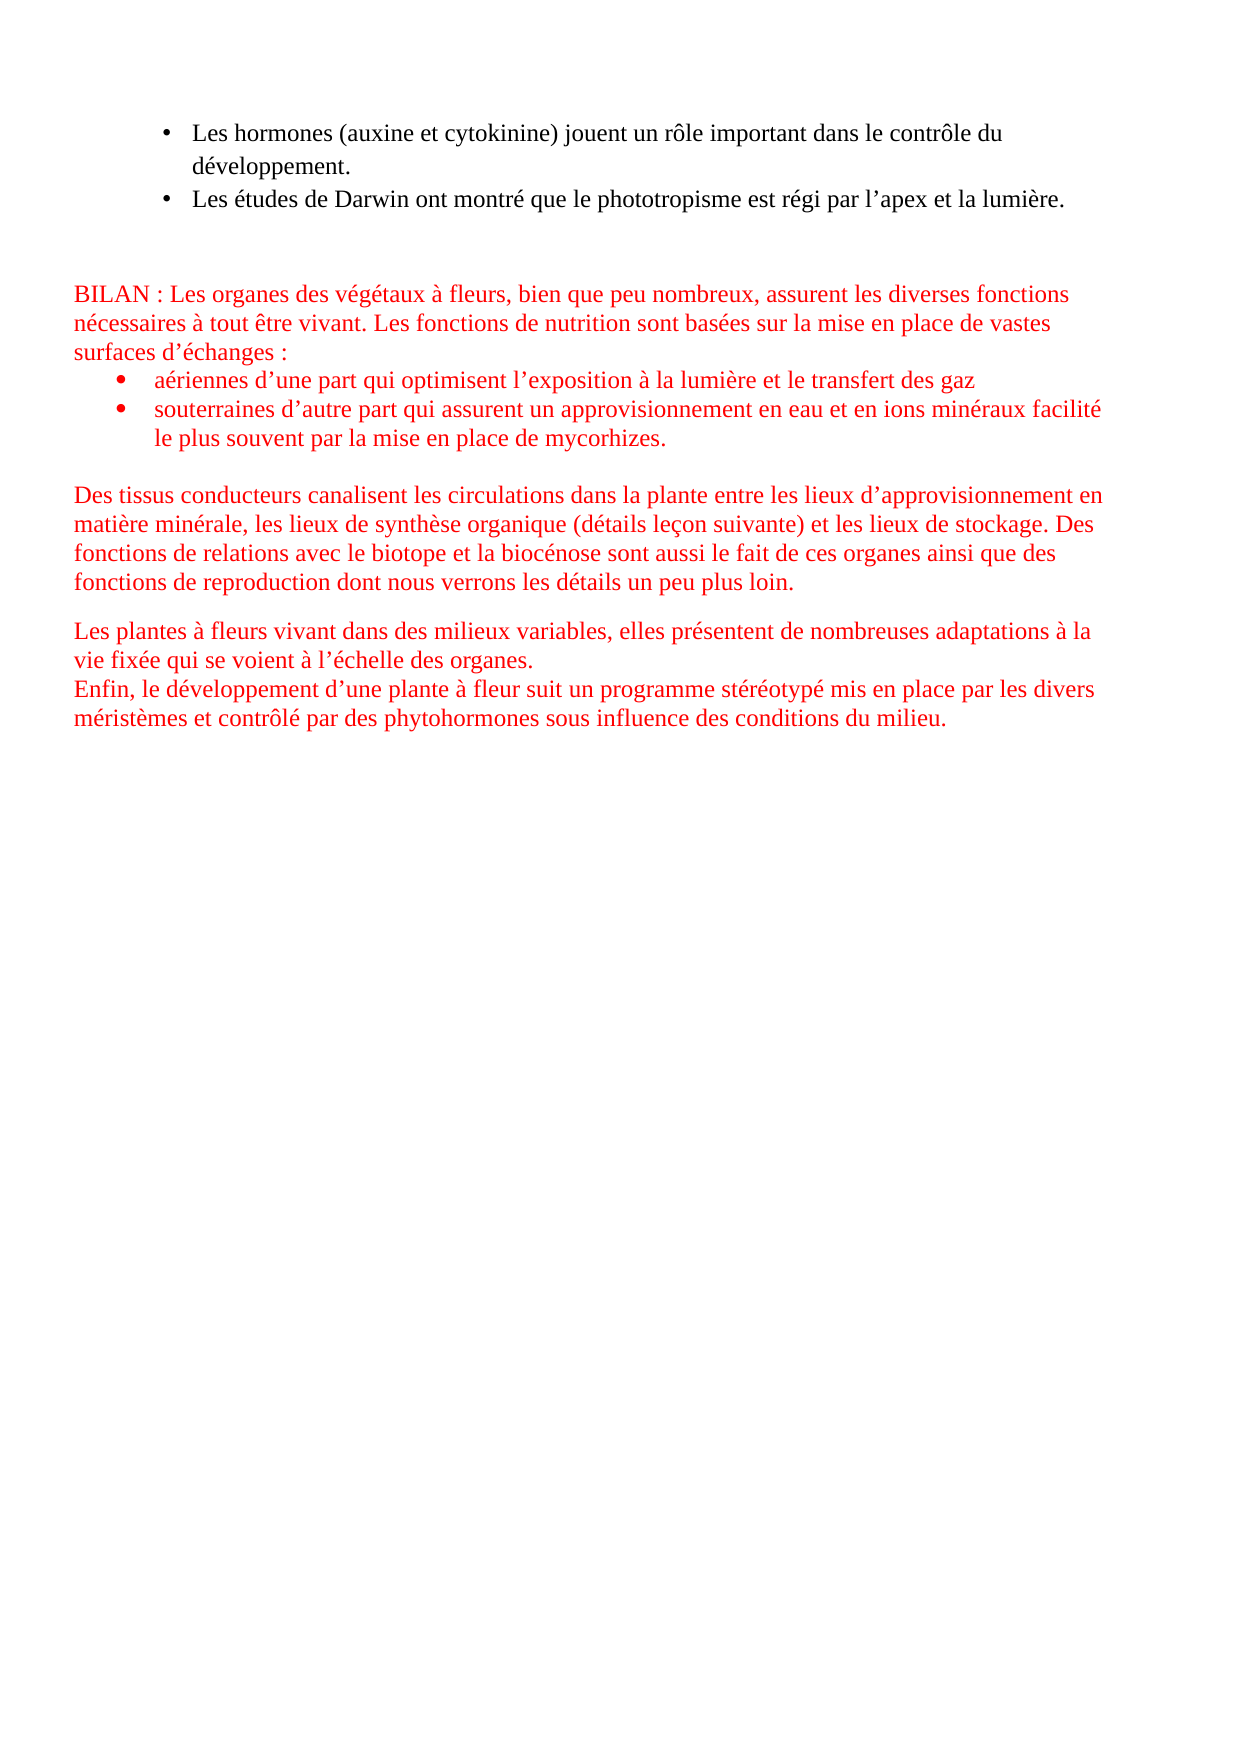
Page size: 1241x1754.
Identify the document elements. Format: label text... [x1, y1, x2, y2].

list Les études de Darwin ont montré que le phototropisme est régi par l’apex et la lumière. [162, 184, 1122, 213]
text Enfin, le développement d’une plante à fleur suit un programme stéréotypé mis en place par les divers méristèmes et contrôlé par des phytohormones sous influence des conditions du milieu. [74, 674, 1122, 731]
list aériennes d’une part qui optimisent l’exposition à la lumière et le transfert des gaz [117, 366, 1122, 394]
list Des tissus conducteurs canalisent les circulations dans la plante entre les lieux d’approvisionnement en matière minérale, les lieux de synthèse organique (détails leçon suivante) et les lieux de stockage. Des fonctions de relations avec le biotope et la biocénose sont aussi le fait de ces organes ainsi que des fonctions de reproduction dont nous verrons les détails un peu plus loin. [74, 481, 1122, 596]
list souterraines d’autre part qui assurent un approvisionnement en eau et en ions minéraux facilité le plus souvent par la mise en place de mycorhizes. [117, 394, 1122, 452]
list Les hormones (auxine et cytokinine) jouent un rôle important dans le contrôle du développement. [162, 118, 1122, 180]
text Les plantes à fleurs vivant dans des milieux variables, elles présentent de nombreuses adaptations à la vie fixée qui se voient à l’échelle des organes. [74, 616, 1122, 674]
text BILAN : Les organes des végétaux à fleurs, bien que peu nombreux, assurent les diverses fonctions nécessaires à tout être vivant. Les fonctions de nutrition sont basées sur la mise en place de vastes surfaces d’échanges : [74, 279, 1122, 366]
